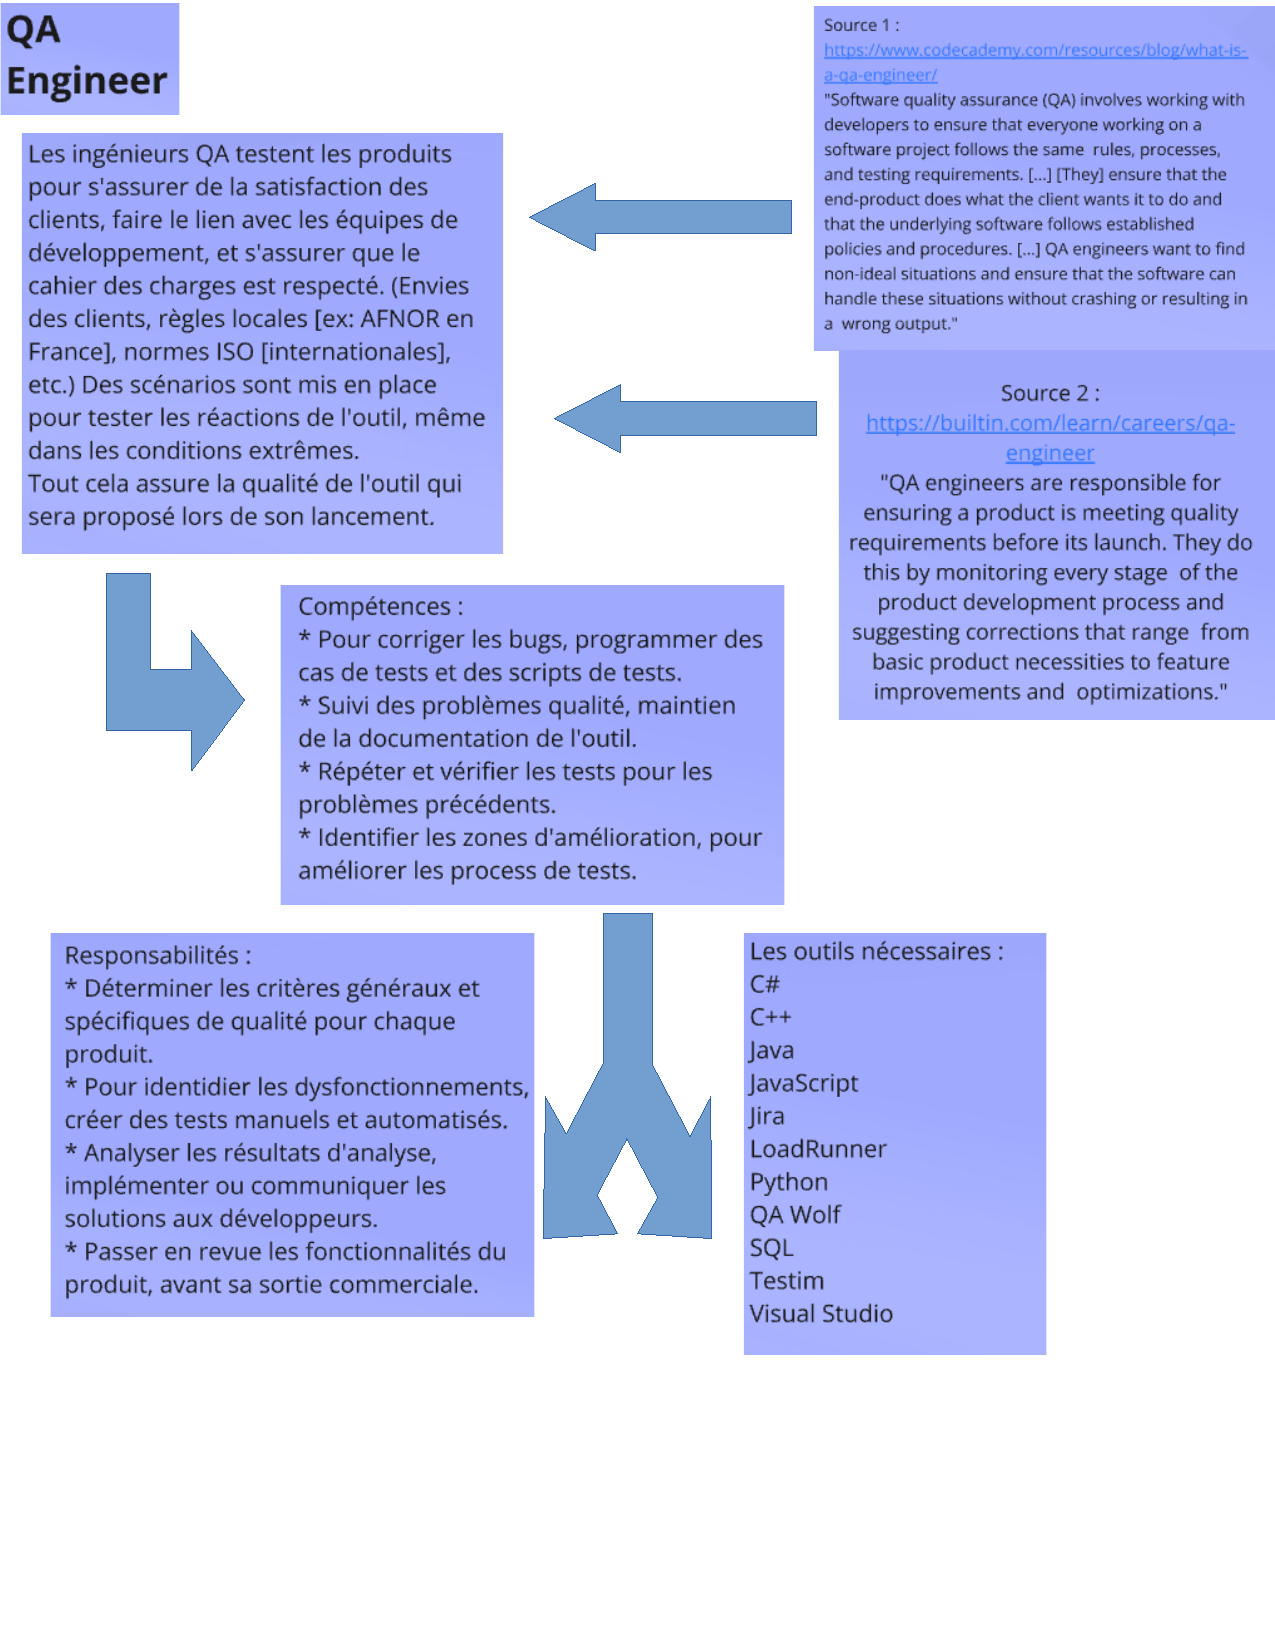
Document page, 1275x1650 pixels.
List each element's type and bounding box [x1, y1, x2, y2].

picture [813, 6, 1275, 720]
picture [21, 133, 504, 554]
picture [50, 933, 535, 1317]
picture [0, 3, 180, 115]
picture [280, 585, 785, 905]
picture [743, 933, 1047, 1355]
